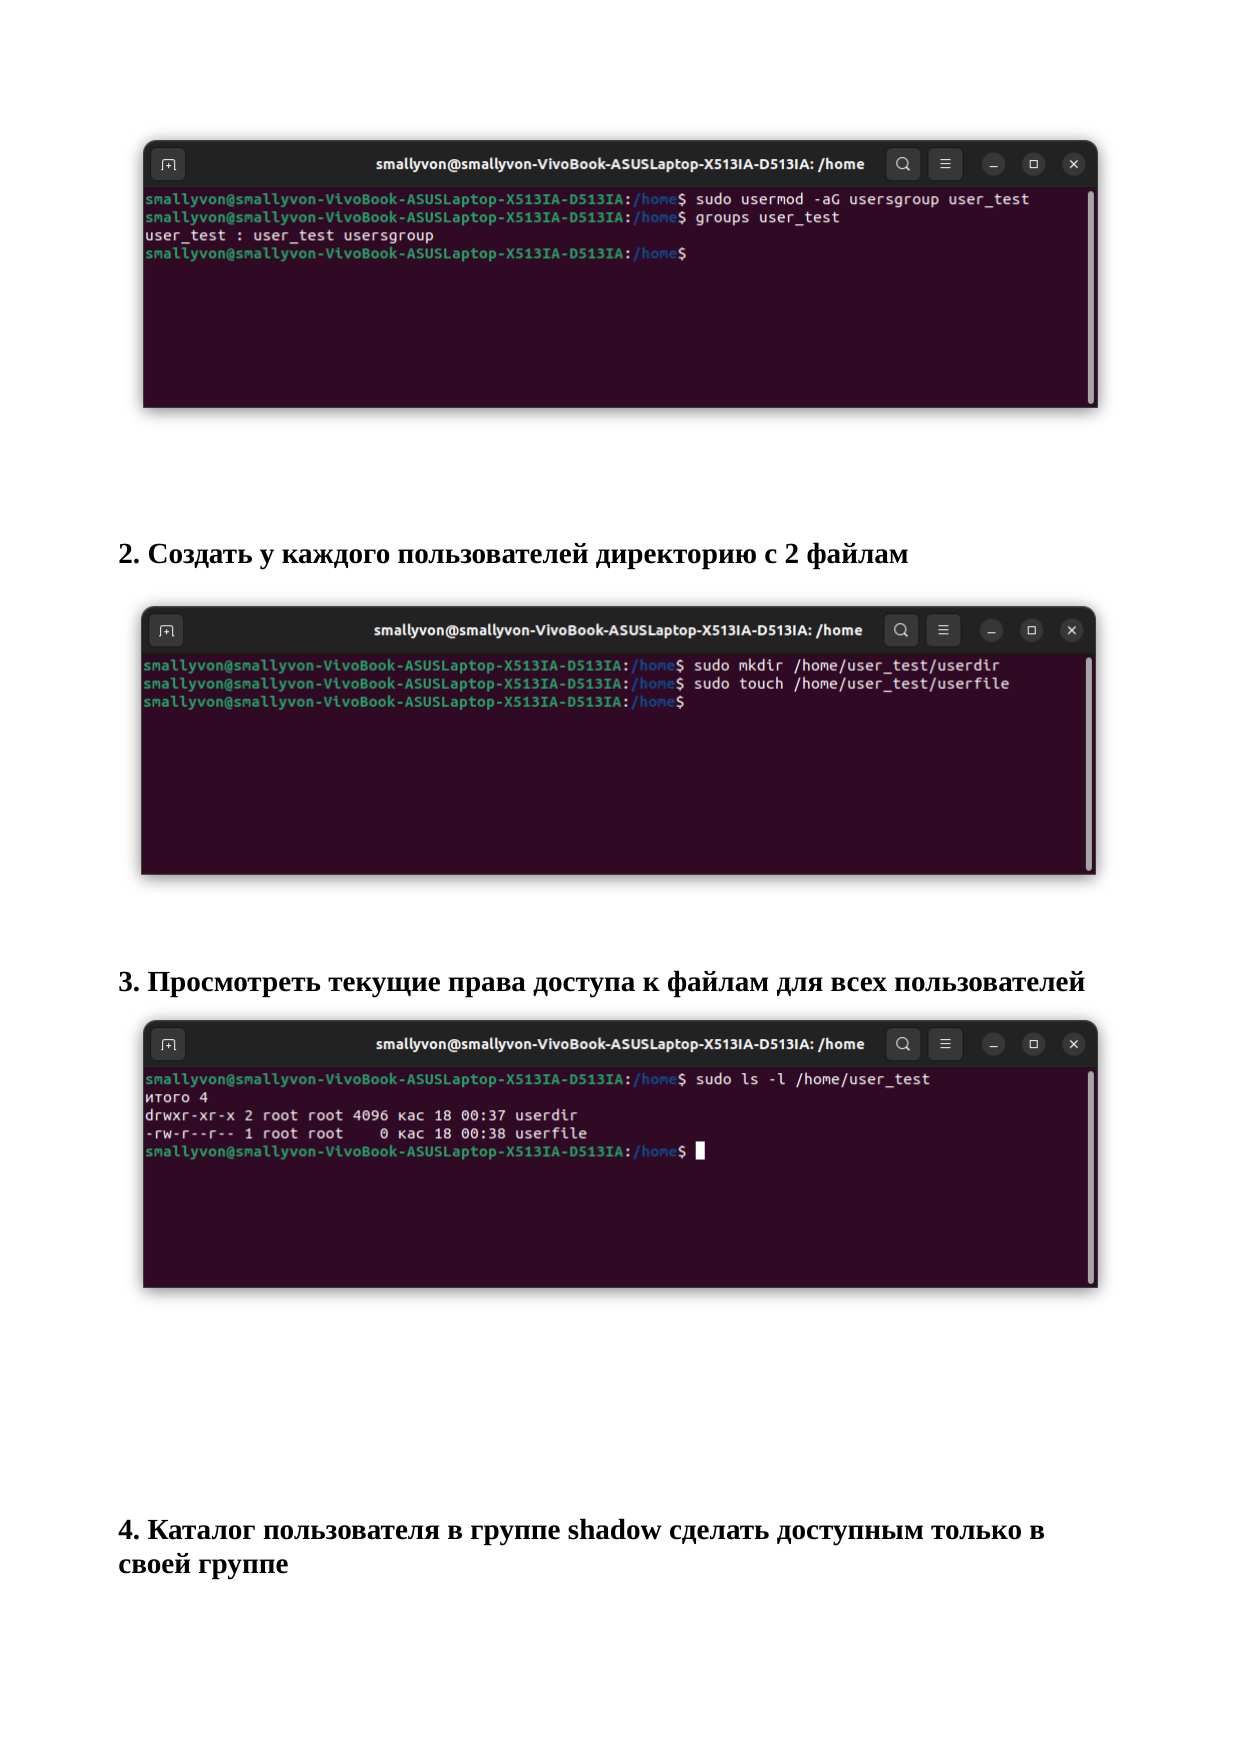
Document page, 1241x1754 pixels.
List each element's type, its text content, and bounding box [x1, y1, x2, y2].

picture [118, 118, 1123, 436]
picture [118, 998, 1123, 1316]
picture [116, 584, 1121, 903]
text 2. Создать у каждого пользователей директорию с 2 файлам [118, 436, 1122, 931]
text 3. Просмотреть текущие права доступа к файлам для всех пользователей [118, 964, 1122, 998]
text 4. Каталог пользователя в группе shadow сделать доступным только в своей группе [118, 1512, 1122, 1579]
